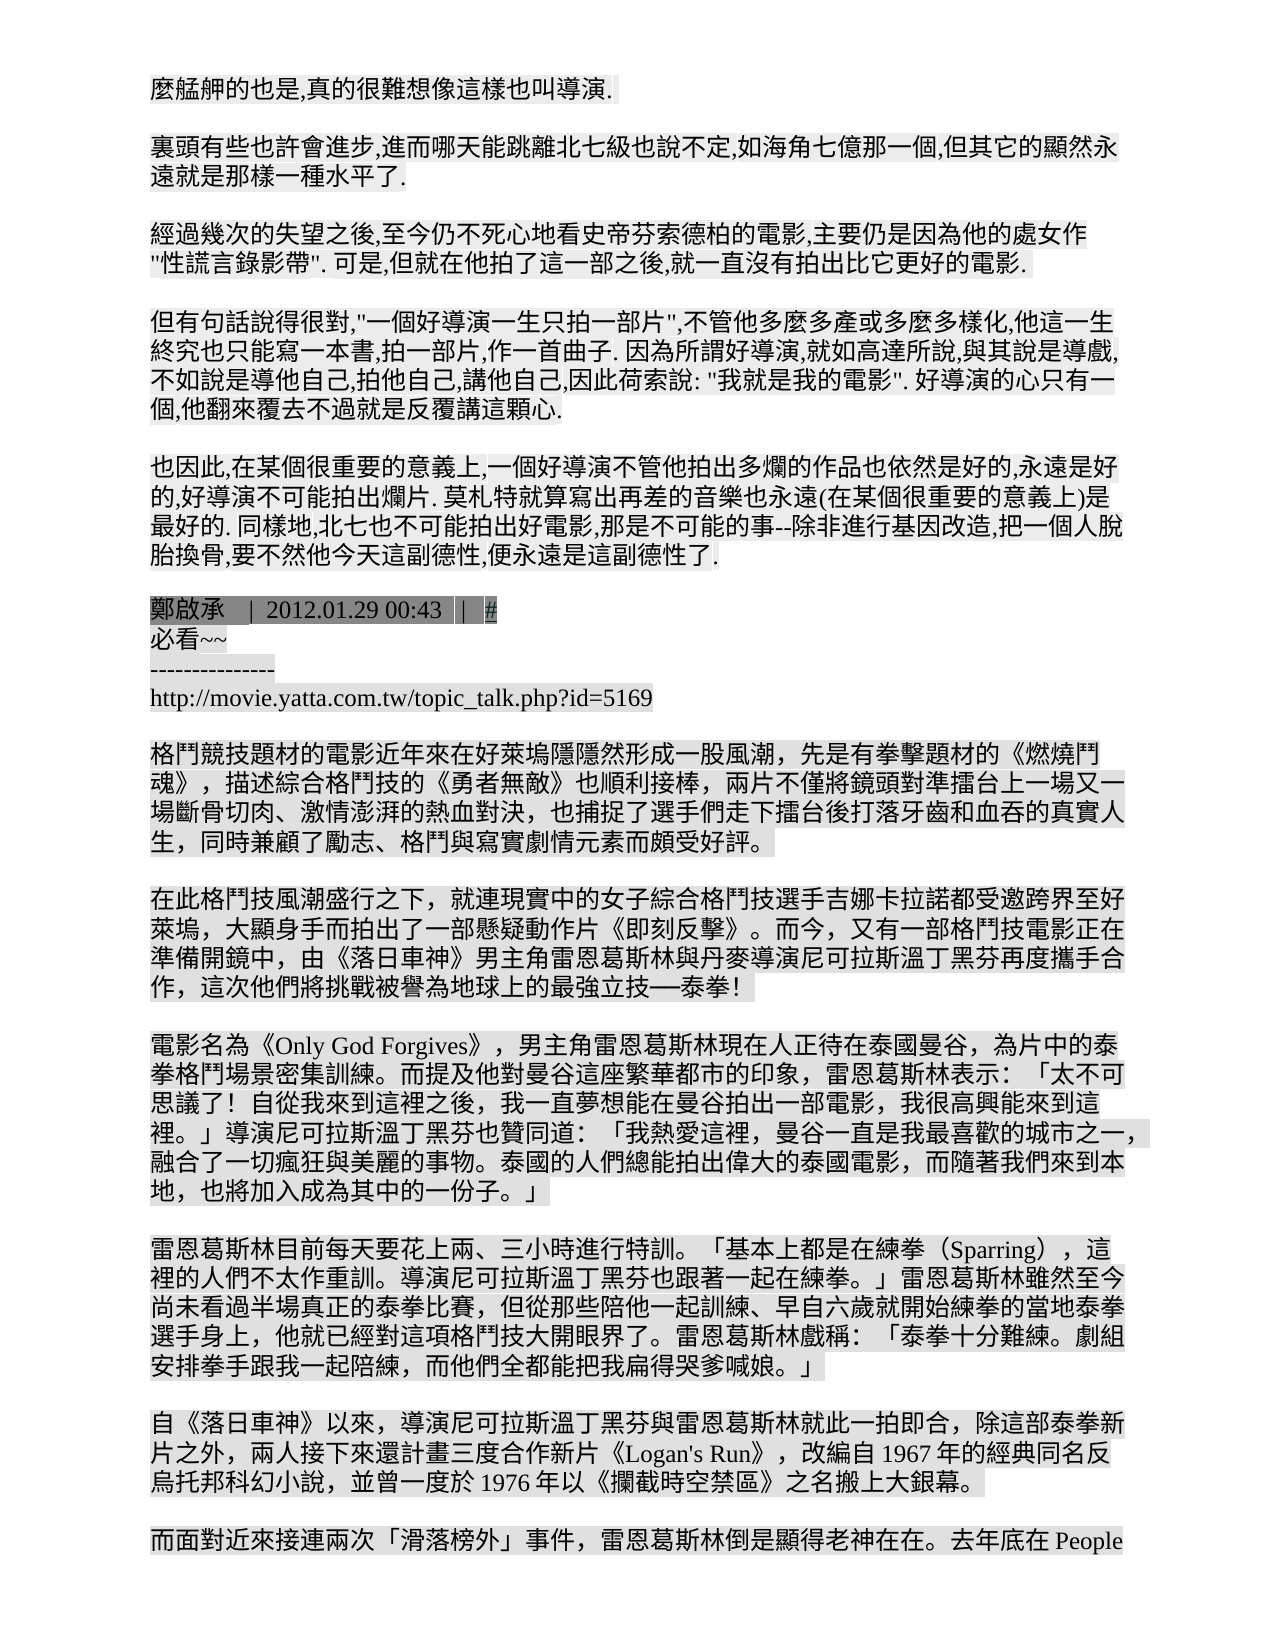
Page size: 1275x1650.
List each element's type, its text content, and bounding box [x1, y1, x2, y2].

text 鄭啟承 | 2012.01.29 00:43 | # [150, 596, 1125, 625]
text 必看~~ --------------- http://movie.yatta.com.tw/topic_talk.php?id=5169 格鬥競技題材的電影近年來在好萊塢隱隱然形成一股風潮，先是有拳擊題材的《燃燒鬥魂》，描述綜合格鬥技的《勇者無敵》也順利接棒，兩片不僅將鏡頭對準擂台上一場又一場斷骨切肉、激情澎湃的熱血對決，也捕捉了選手們走下擂台後打落牙齒和血吞的真實人生，同時兼顧了勵志、格鬥與寫實劇情元素而頗受好評。 在此格鬥技風潮盛行之下，就連現實中的女子綜合格鬥技選手吉娜卡拉諾都受邀跨界至好萊塢，大顯身手而拍出了一部懸疑動作片《即刻反擊》。而今，又有一部格鬥技電影正在準備開鏡中，由《落日車神》男主角雷恩葛斯林與丹麥導演尼可拉斯溫丁黑芬再度攜手合作，這次他們將挑戰被譽為地球上的最強立技──泰拳！ 電影名為《Only God Forgives》，男主角雷恩葛斯林現在人正待在泰國曼谷，為片中的泰拳格鬥場景密集訓練。而提及他對曼谷這座繁華都市的印象，雷恩葛斯林表示：「太不可思議了！自從我來到這裡之後，我一直夢想能在曼谷拍出一部電影，我很高興能來到這裡。」導演尼可拉斯溫丁黑芬也贊同道：「我熱愛這裡，曼谷一直是我最喜歡的城市之一，融合了一切瘋狂與美麗的事物。泰國的人們總能拍出偉大的泰國電影，而隨著我們來到本地，也將加入成為其中的一份子。」 雷恩葛斯林目前每天要花上兩、三小時進行特訓。「基本上都是在練拳（Sparring），這裡的人們不太作重訓。導演尼可拉斯溫丁黑芬也跟著一起在練拳。」雷恩葛斯林雖然至今尚未看過半場真正的泰拳比賽，但從那些陪他一起訓練、早自六歲就開始練拳的當地泰拳選手身上，他就已經對這項格鬥技大開眼界了。雷恩葛斯林戲稱：「泰拳十分難練。劇組安排拳手跟我一起陪練，而他們全都能把我扁得哭爹喊娘。」 自《落日車神》以來，導演尼可拉斯溫丁黑芬與雷恩葛斯林就此一拍即合，除這部泰拳新片之外，兩人接下來還計畫三度合作新片《Logan's Run》，改編自1967年的經典同名反烏托邦科幻小說，並曾一度於1976年以《攔截時空禁區》之名搬上大銀幕。 而面對近來接連兩次「滑落榜外」事件，雷恩葛斯林倒是顯得老神在在。去年底在People雜誌的一項票選上，布萊德利庫柏被選為年度最性感的男人（Sexiest Man Alive）後，支持雷恩葛斯林的死忠粉絲們憤而在People雜誌的紐約辦公室外頭展開抗議示威。但雷恩葛斯林不以為意地表示：「我自己都把票投給了布萊德利庫柏，而我很高興他能勝出。」至於自坎城影展上奪得最佳導演之後就一路呼聲極高的《落日車神》，最終卻未能在奧斯卡上斬獲任何提名項目，面對全球影迷為他抱屈的遺憾聲浪，雷恩葛斯林只簡短回應道：「我不在意！」 【文／Red Rum】 [150, 625, 1125, 1555]
text 麼艋舺的也是,真的很難想像這樣也叫導演. 裏頭有些也許會進步,進而哪天能跳離北七級也說不定,如海角七億那一個,但其它的顯然永遠就是那樣一種水平了. 經過幾次的失望之後,至今仍不死心地看史帝芬索德柏的電影,主要仍是因為他的處女作 "性謊言錄影帶". 可是,但就在他拍了這一部之後,就一直沒有拍出比它更好的電影. 但有句話說得很對,"一個好導演一生只拍一部片",不管他多麼多產或多麼多樣化,他這一生終究也只能寫一本書,拍一部片,作一首曲子. 因為所謂好導演,就如高達所說,與其說是導戲,不如說是導他自己,拍他自己,講他自己,因此荷索說: "我就是我的電影". 好導演的心只有一個,他翻來覆去不過就是反覆講這顆心. 也因此,在某個很重要的意義上,一個好導演不管他拍出多爛的作品也依然是好的,永遠是好的,好導演不可能拍出爛片. 莫札特就算寫出再差的音樂也永遠(在某個很重要的意義上)是最好的. 同樣地,北七也不可能拍出好電影,那是不可能的事--除非進行基因改造,把一個人脫胎換骨,要不然他今天這副德性,便永遠是這副德性了. [150, 75, 1125, 571]
